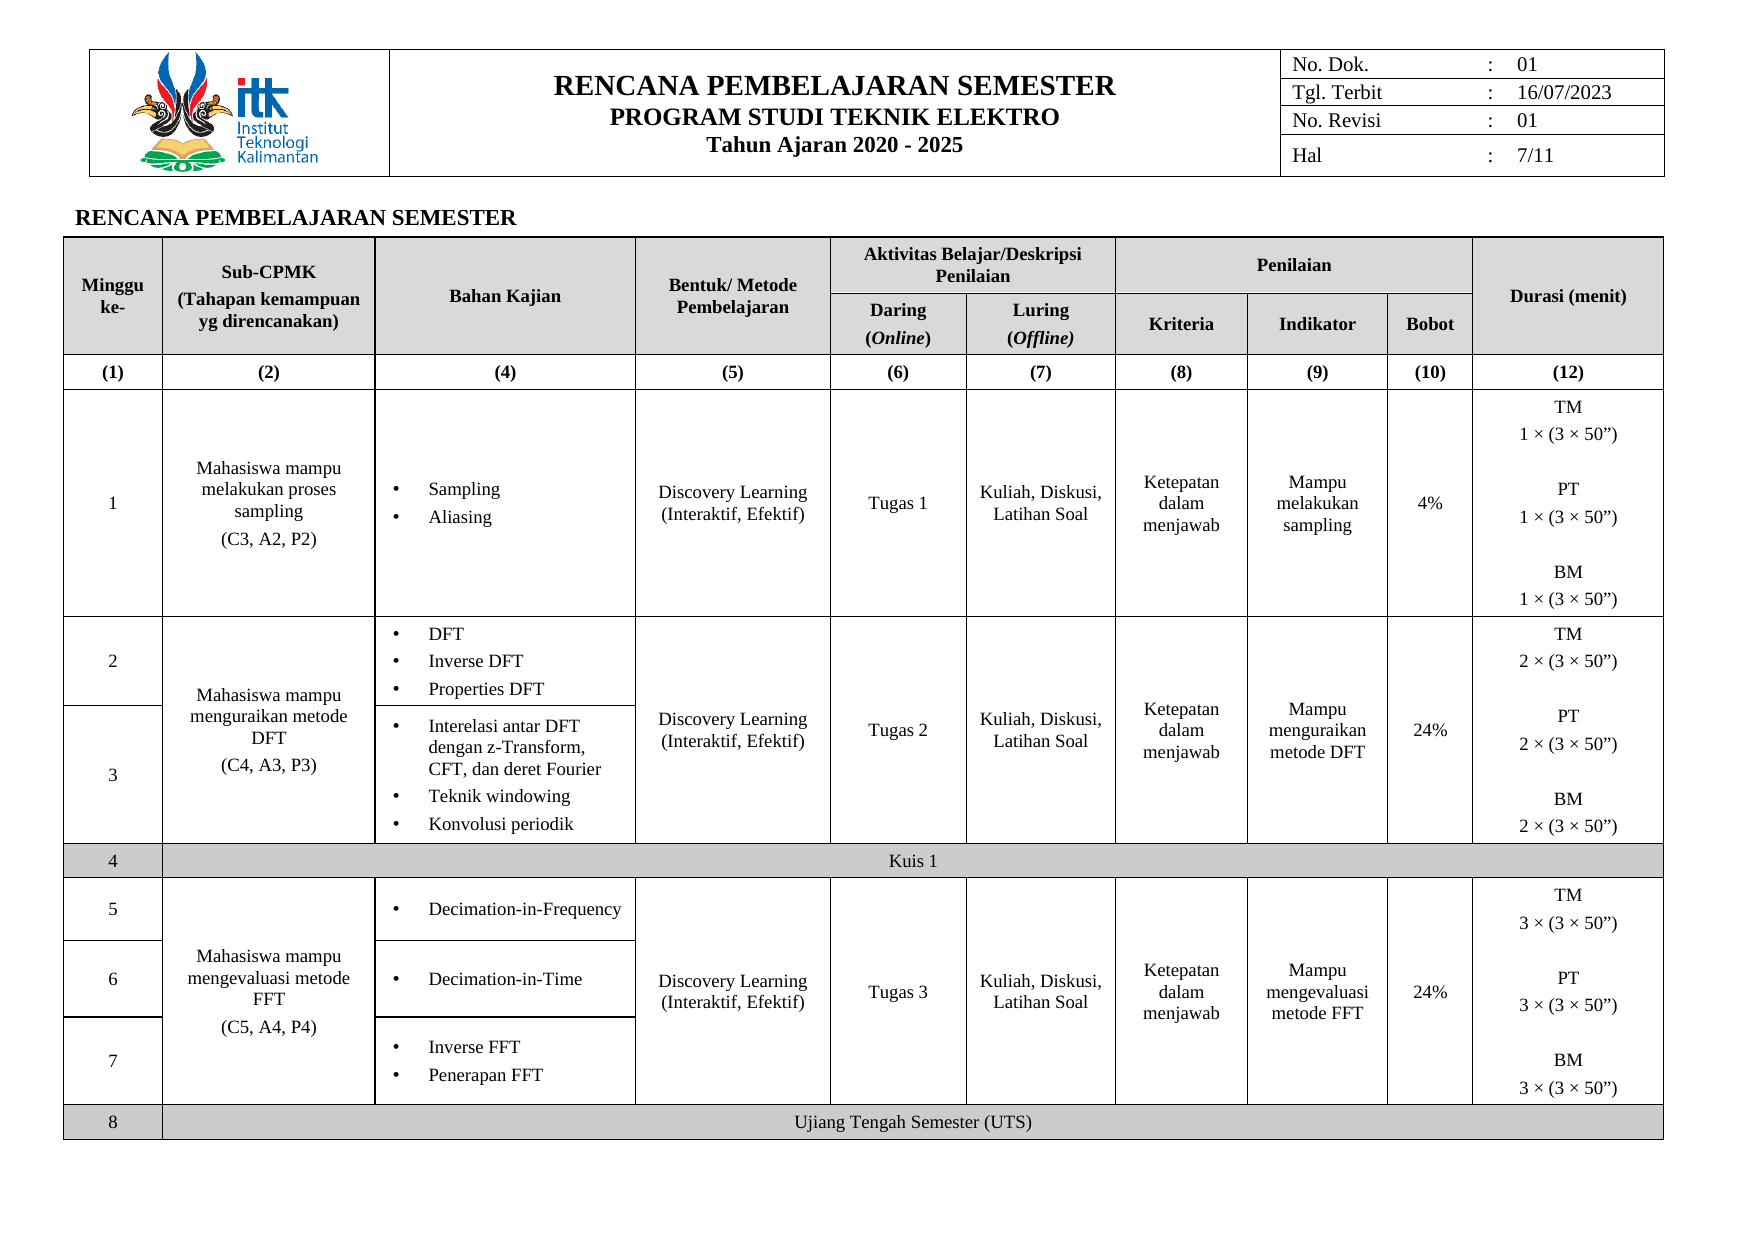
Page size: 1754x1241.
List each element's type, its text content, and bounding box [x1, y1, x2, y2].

table_cell Kuliah, Diskusi, Latihan Soal [967, 390, 1115, 616]
table_cell Interelasi antar DFT dengan z-Transform, CFT, dan deret Fourier Teknik windowing Konvolusi periodik [376, 706, 635, 843]
table_cell Mampu mengevaluasi metode FFT [1248, 878, 1387, 1104]
table_cell 6 [64, 941, 162, 1016]
table_cell (1) [64, 355, 162, 389]
table_cell Kuis 1 [163, 844, 1663, 877]
table_cell Mahasiswa mampu mengevaluasi metode FFT (C5, A4, P4) [163, 878, 374, 1104]
table_cell (8) [1116, 355, 1247, 389]
table_cell Discovery Learning (Interaktif, Efektif) [636, 390, 830, 616]
table_cell Bobot [1388, 294, 1472, 354]
picture [127, 50, 322, 176]
table_cell Luring (Offline) [967, 294, 1115, 354]
table_cell 24% [1388, 617, 1472, 843]
table_cell Kuliah, Diskusi, Latihan Soal [967, 617, 1115, 843]
table_header Bahan Kajian [376, 238, 635, 354]
subtitle RENCANA PEMBELAJARAN SEMESTER [75, 204, 1679, 230]
table_header Durasi (menit) [1473, 238, 1663, 354]
table_cell Inverse FFT Penerapan FFT [376, 1018, 635, 1104]
table_cell Ujiang Tengah Semester (UTS) [163, 1105, 1663, 1139]
table_cell (5) [636, 355, 830, 389]
table_cell Discovery Learning (Interaktif, Efektif) [636, 878, 830, 1104]
table_cell Discovery Learning (Interaktif, Efektif) [636, 617, 830, 843]
table_cell 8 [64, 1105, 162, 1139]
table_cell (10) [1388, 355, 1472, 389]
table_cell Indikator [1248, 294, 1387, 354]
table_cell (4) [376, 355, 635, 389]
table_cell 4% [1388, 390, 1472, 616]
table_header Sub-CPMK (Tahapan kemampuan yg direncanakan) [163, 238, 374, 354]
table_cell Tugas 1 [831, 390, 966, 616]
table_cell 2 [64, 617, 162, 705]
table_cell Sampling Aliasing [376, 390, 635, 616]
table_cell (2) [163, 355, 374, 389]
table_cell Tugas 2 [831, 617, 966, 843]
table_header Bentuk/ Metode Pembelajaran [636, 238, 830, 354]
table_cell (12) [1473, 355, 1663, 389]
table_cell 7 [64, 1018, 162, 1104]
table_cell Decimation-in-Time [376, 941, 635, 1016]
table_cell TM 2 × (3 × 50”) PT 2 × (3 × 50”) BM 2 × (3 × 50”) [1473, 617, 1663, 843]
table_cell Kuliah, Diskusi, Latihan Soal [967, 878, 1115, 1104]
table_cell 4 [64, 844, 162, 877]
table_cell Ketepatan dalam menjawab [1116, 878, 1247, 1104]
table_cell DFT Inverse DFT Properties DFT [376, 617, 635, 705]
table_cell 24% [1388, 878, 1472, 1104]
table_cell 3 [64, 706, 162, 843]
table_cell Ketepatan dalam menjawab [1116, 390, 1247, 616]
table_cell (9) [1248, 355, 1387, 389]
table_cell 1 [64, 390, 162, 616]
table_cell Mampu melakukan sampling [1248, 390, 1387, 616]
table_cell Mampu menguraikan metode DFT [1248, 617, 1387, 843]
table_cell (6) [831, 355, 966, 389]
table_header Penilaian [1116, 238, 1472, 292]
table_cell Mahasiswa mampu menguraikan metode DFT (C4, A3, P3) [163, 617, 374, 843]
table_cell Daring (Online) [831, 294, 966, 354]
table_header Aktivitas Belajar/Deskripsi Penilaian [831, 238, 1115, 292]
table_cell 5 [64, 878, 162, 939]
table_cell Tugas 3 [831, 878, 966, 1104]
table_header Minggu ke- [64, 238, 162, 354]
table_cell Kriteria [1116, 294, 1247, 354]
table_cell TM 3 × (3 × 50”) PT 3 × (3 × 50”) BM 3 × (3 × 50”) [1473, 878, 1663, 1104]
table_cell Decimation-in-Frequency [376, 878, 635, 939]
table_cell (7) [967, 355, 1115, 389]
table_cell Mahasiswa mampu melakukan proses sampling (C3, A2, P2) [163, 390, 374, 616]
table_cell TM 1 × (3 × 50”) PT 1 × (3 × 50”) BM 1 × (3 × 50”) [1473, 390, 1663, 616]
table_cell Ketepatan dalam menjawab [1116, 617, 1247, 843]
